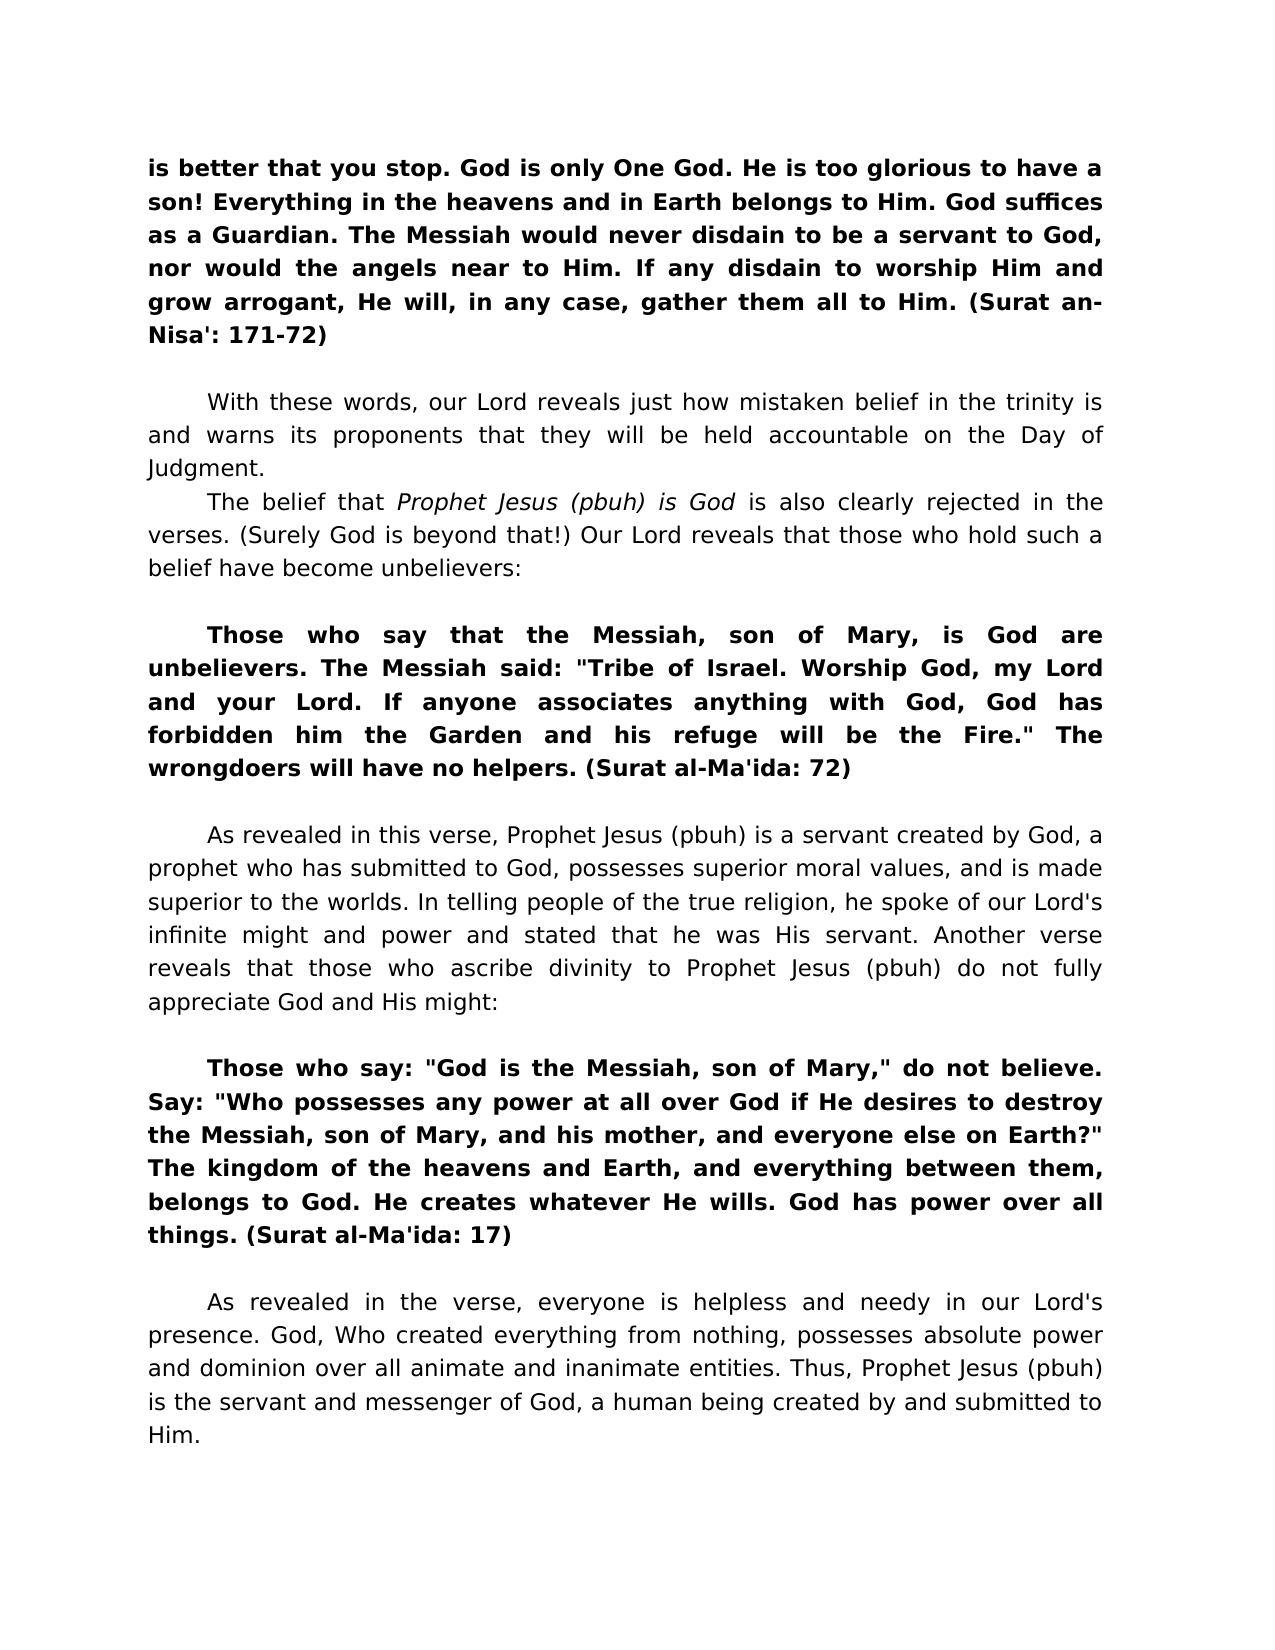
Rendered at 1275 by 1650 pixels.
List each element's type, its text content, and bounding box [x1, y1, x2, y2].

text Those who say: "God is the Messiah, son of Mary," do not believe. Say: "Who possesses any power at all over God if He desires to destroy the Messiah, son of Mary, and his mother, and everyone else on Earth?" The kingdom of the heavens and Earth, and everything between them, belongs to God. He creates whatever He wills. God has power over all things. (Surat al-Ma'ida: 17) [148, 1050, 1104, 1250]
text As revealed in the verse, everyone is helpless and needy in our Lord's presence. God, Who created everything from nothing, possesses absolute power and dominion over all animate and inanimate entities. Thus, Prophet Jesus (pbuh) is the servant and messenger of God, a human being created by and submitted to Him. [148, 1283, 1104, 1450]
text is better that you stop. God is only One God. He is too glorious to have a son! Everything in the heavens and in Earth belongs to Him. God suffices as a Guardian. The Messiah would never disdain to be a servant to God, nor would the angels near to Him. If any disdain to worship Him and grow arrogant, He will, in any case, gather them all to Him. (Surat an-Nisa': 171-72) [148, 150, 1104, 350]
text With these words, our Lord reveals just how mistaken belief in the trinity is and warns its proponents that they will be held accountable on the Day of Judgment. [148, 383, 1104, 483]
text Those who say that the Messiah, son of Mary, is God are unbelievers. The Messiah said: "Tribe of Israel. Worship God, my Lord and your Lord. If anyone associates anything with God, God has forbidden him the Garden and his refuge will be the Fire." The wrongdoers will have no helpers. (Surat al-Ma'ida: 72) [148, 617, 1104, 783]
text The belief that Prophet Jesus (pbuh) is God is also clearly rejected in the verses. (Surely God is beyond that!) Our Lord reveals that those who hold such a belief have become unbelievers: [148, 483, 1104, 583]
text As revealed in this verse, Prophet Jesus (pbuh) is a servant created by God, a prophet who has submitted to God, possesses superior moral values, and is made superior to the worlds. In telling people of the true religion, he spoke of our Lord's infinite might and power and stated that he was His servant. Another verse reveals that those who ascribe divinity to Prophet Jesus (pbuh) do not fully appreciate God and His might: [148, 817, 1104, 1017]
